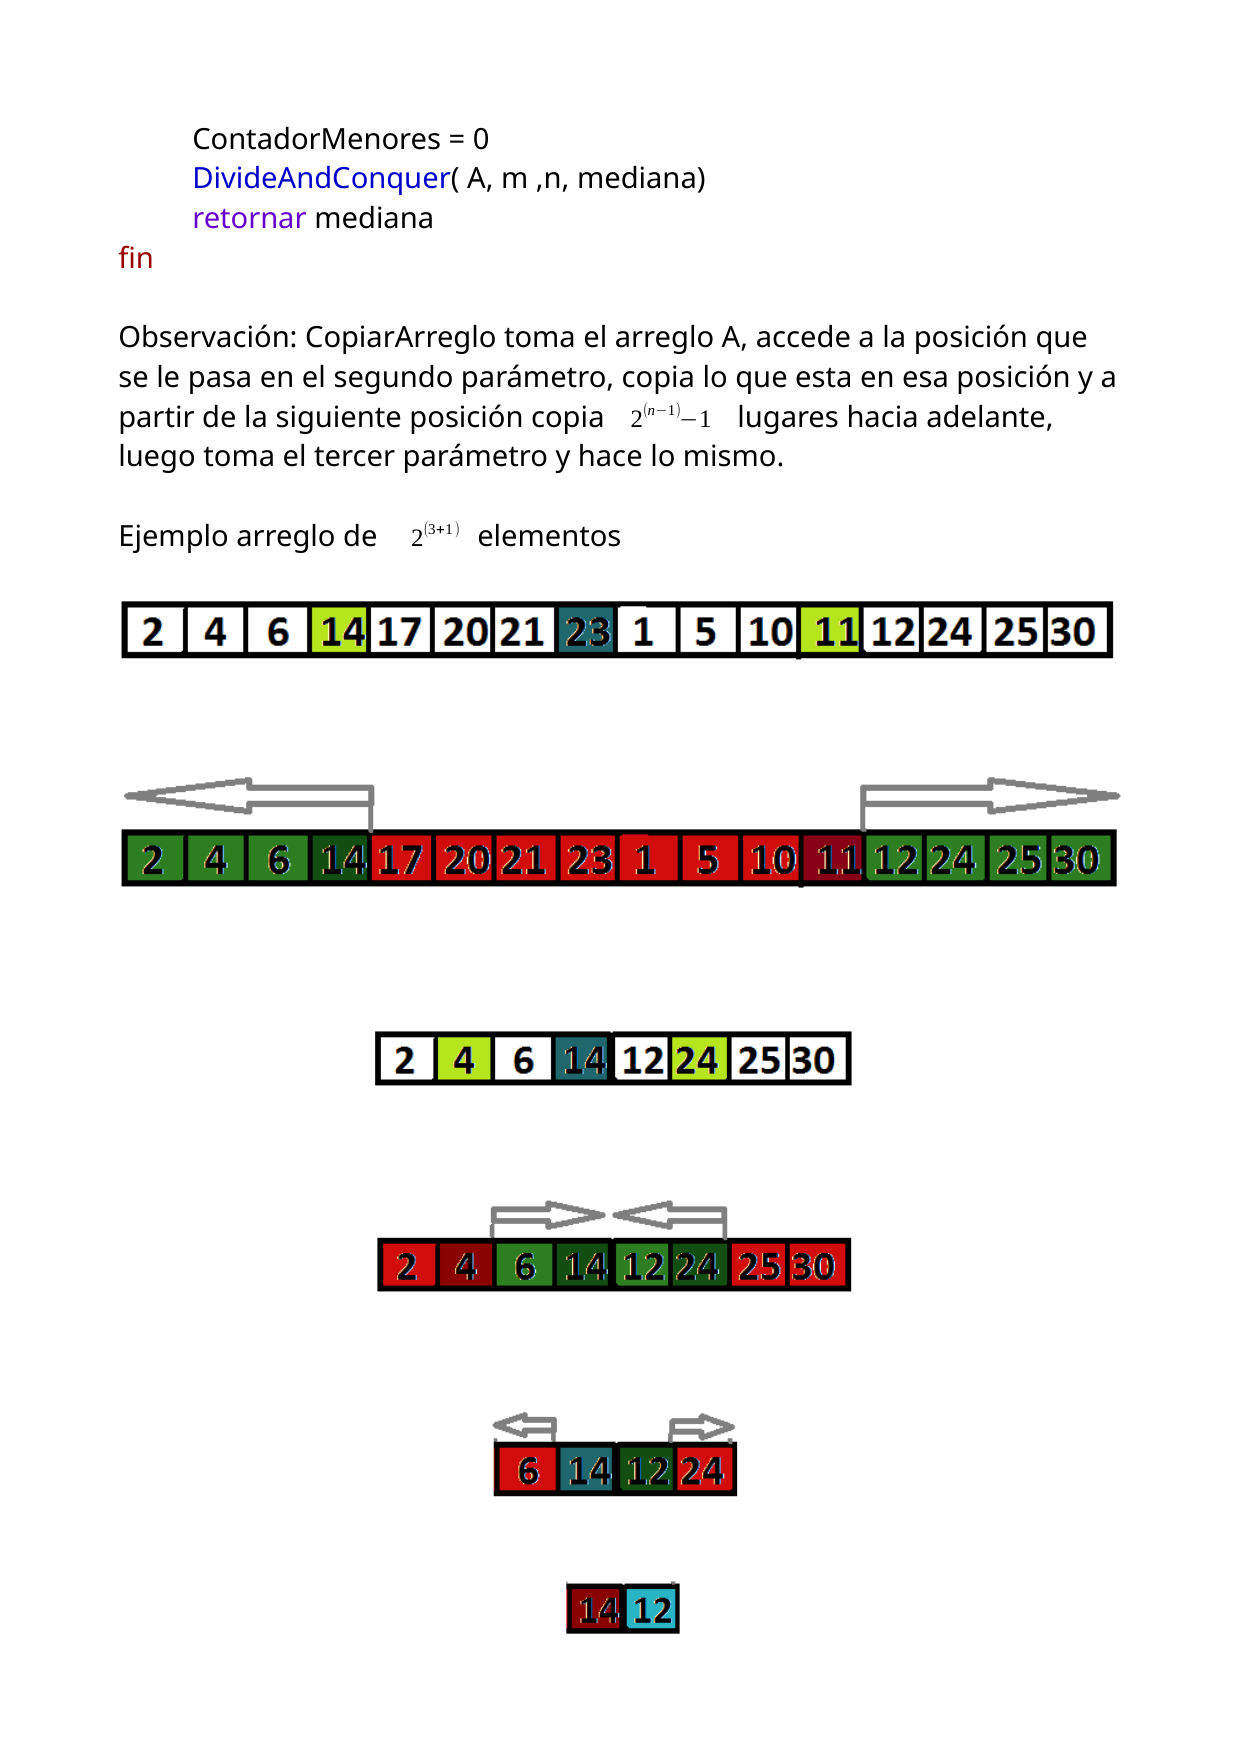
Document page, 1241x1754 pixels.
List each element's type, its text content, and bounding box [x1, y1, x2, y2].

picture [488, 1404, 743, 1501]
text fin [118, 237, 1122, 277]
picture [118, 594, 1123, 662]
text Ejemplo arreglo de elementos [118, 515, 1122, 555]
text retornar mediana [118, 197, 1122, 237]
picture [374, 1028, 854, 1089]
text DivideAndConquer( A, m ,n, mediana) [118, 158, 1122, 197]
text ContadorMenores = 0 [118, 118, 1122, 158]
picture [118, 760, 1123, 889]
text Observación: CopiarArreglo toma el arreglo A, accede a la posición que se le pasa en el segundo parámetro, copia lo que esta en esa posición y a partir de la siguiente posición copia lugares hacia adelante, luego toma el tercer parámetro y hace lo mismo. [118, 317, 1122, 475]
picture [561, 1576, 684, 1637]
picture [374, 1189, 857, 1295]
